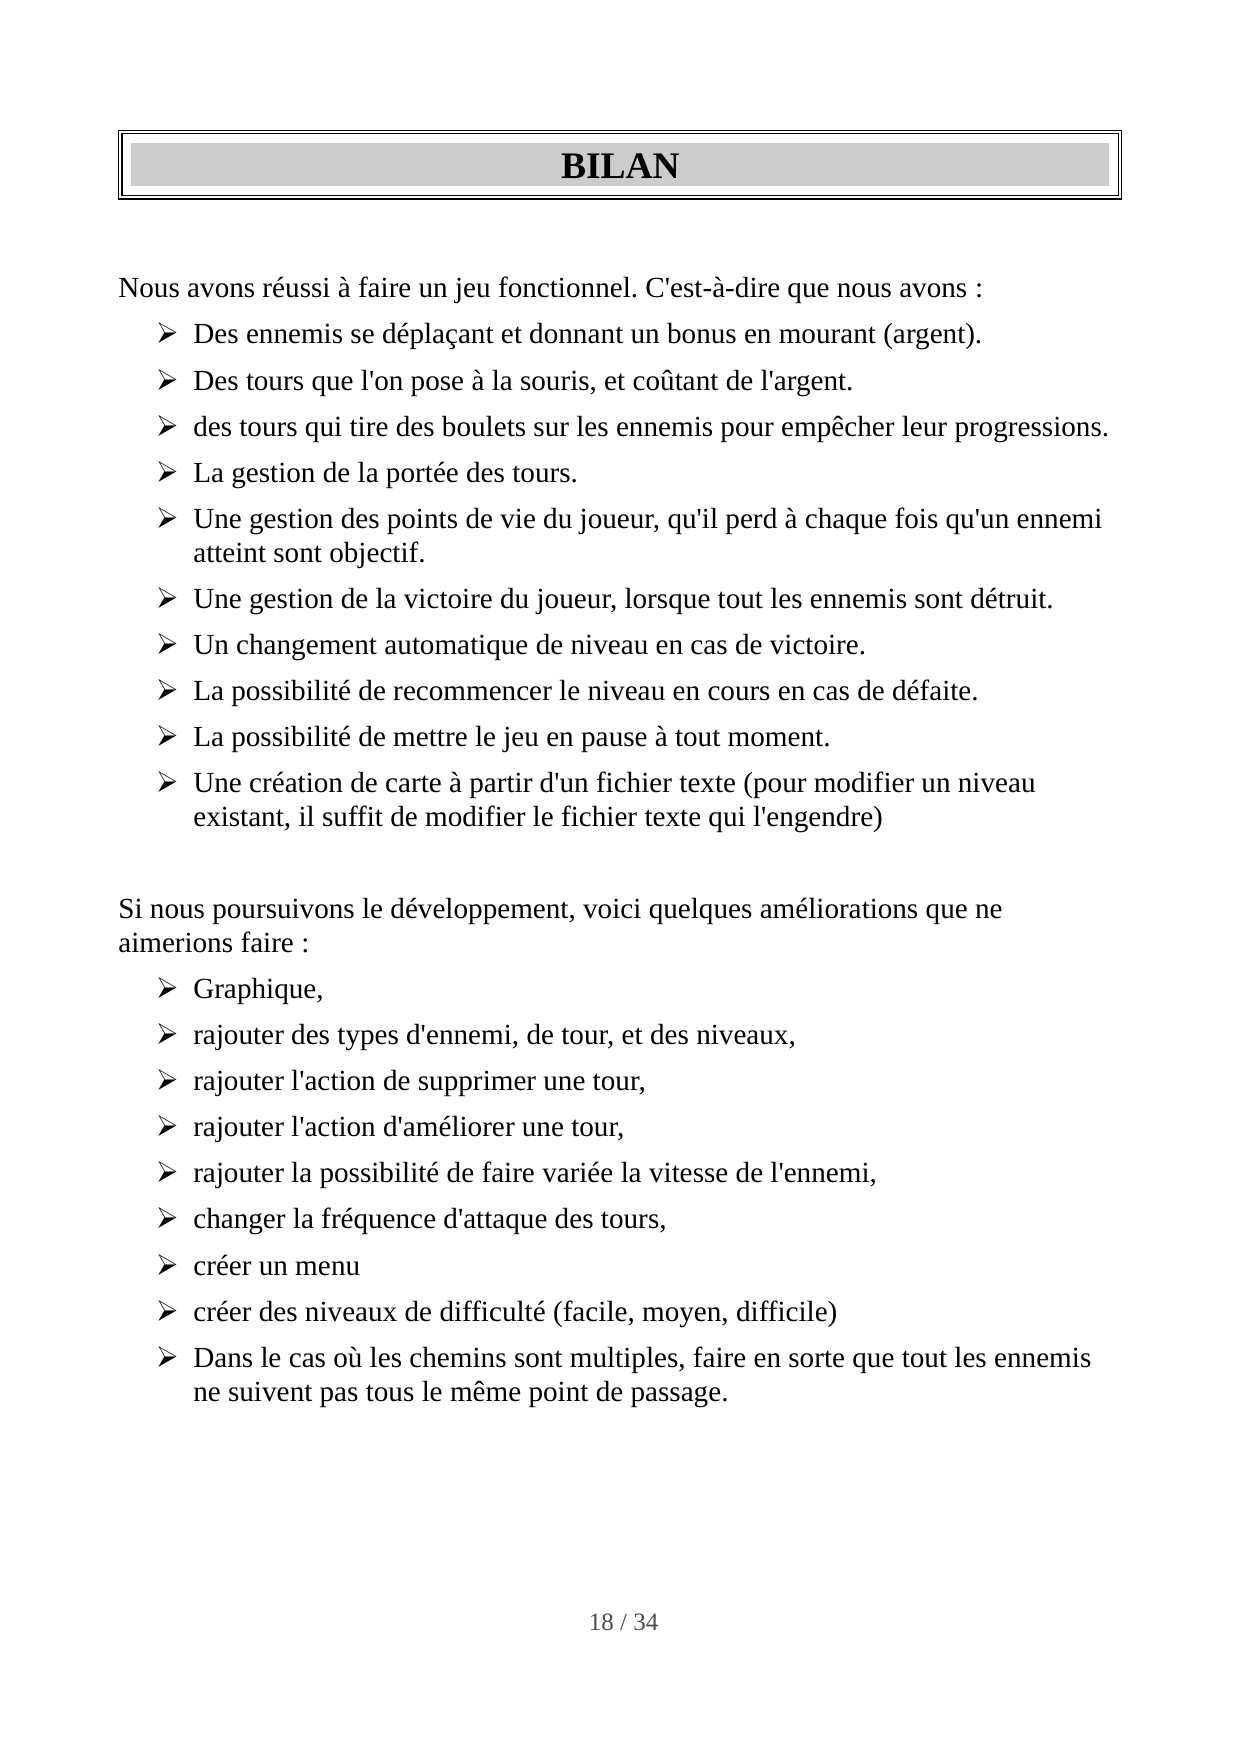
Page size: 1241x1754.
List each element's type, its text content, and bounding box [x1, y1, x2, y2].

text BILAN [131, 143, 1109, 186]
list Une gestion de la victoire du joueur, lorsque tout les ennemis sont détruit. [156, 581, 1122, 614]
list Des tours que l'on pose à la souris, et coûtant de l'argent. [156, 363, 1122, 396]
list rajouter la possibilité de faire variée la vitesse de l'ennemi, [156, 1155, 1122, 1189]
list Graphique, [156, 971, 1122, 1004]
list La possibilité de mettre le jeu en pause à tout moment. [156, 719, 1122, 753]
list Dans le cas où les chemins sont multiples, faire en sorte que tout les ennemis ne suivent pas tous le même point de passage. [156, 1340, 1122, 1407]
list des tours qui tire des boulets sur les ennemis pour empêcher leur progressions. [156, 409, 1122, 443]
list Une gestion des points de vie du joueur, qu'il perd à chaque fois qu'un ennemi atteint sont objectif. [156, 501, 1122, 568]
text Nous avons réussi à faire un jeu fonctionnel. C'est-à-dire que nous avons : [118, 271, 1122, 304]
list Un changement automatique de niveau en cas de victoire. [156, 627, 1122, 661]
text Si nous poursuivons le développement, voici quelques améliorations que ne aimerions faire : [118, 891, 1122, 958]
list rajouter l'action de supprimer une tour, [156, 1063, 1122, 1097]
list rajouter l'action d'améliorer une tour, [156, 1109, 1122, 1143]
list créer des niveaux de difficulté (facile, moyen, difficile) [156, 1294, 1122, 1327]
list changer la fréquence d'attaque des tours, [156, 1202, 1122, 1235]
list créer un menu [156, 1248, 1122, 1281]
list Des ennemis se déplaçant et donnant un bonus en mourant (argent). [156, 317, 1122, 350]
list rajouter des types d'ennemi, de tour, et des niveaux, [156, 1017, 1122, 1051]
list La gestion de la portée des tours. [156, 455, 1122, 489]
list La possibilité de recommencer le niveau en cours en cas de défaite. [156, 673, 1122, 707]
list Une création de carte à partir d'un fichier texte (pour modifier un niveau existant, il suffit de modifier le fichier texte qui l'engendre) [156, 766, 1122, 833]
